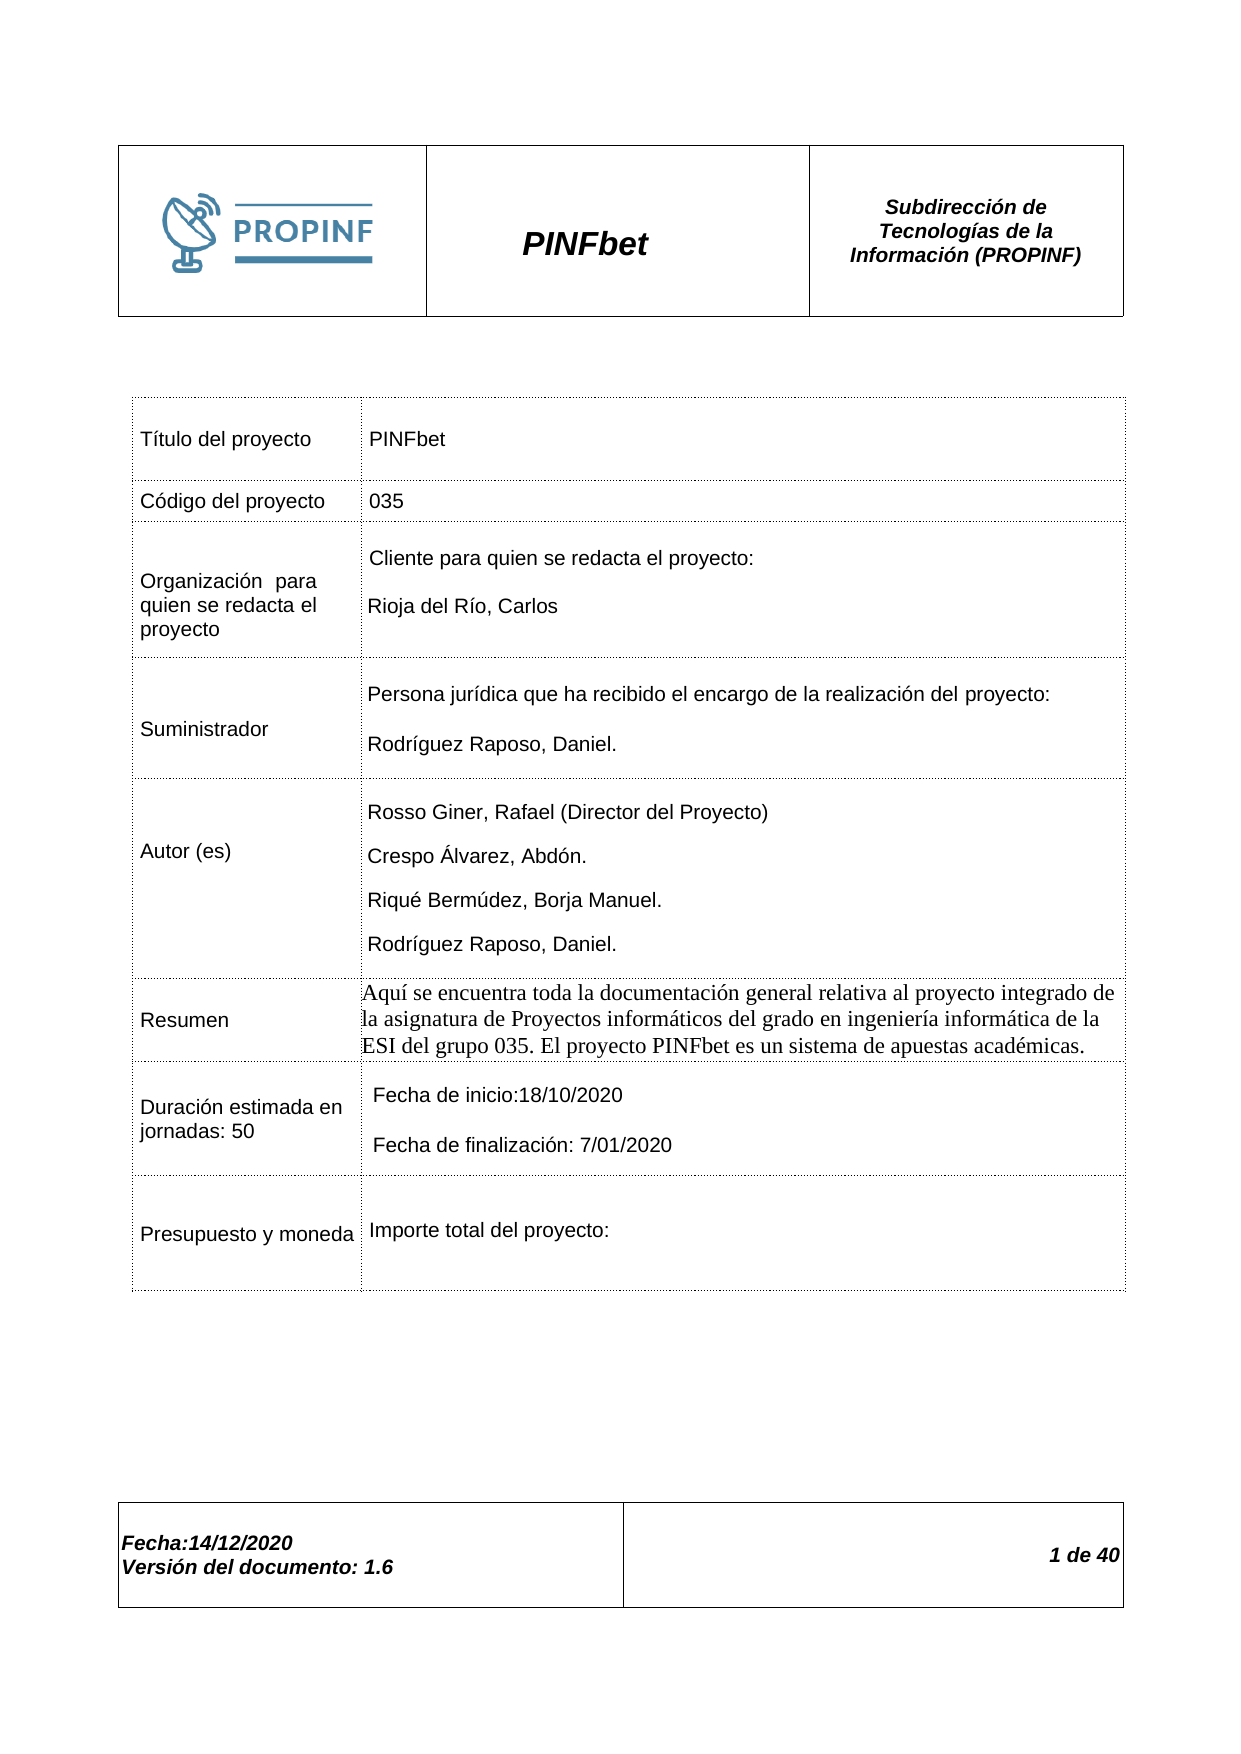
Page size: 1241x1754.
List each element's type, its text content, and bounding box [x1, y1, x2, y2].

table_cell Cliente para quien se redacta el proyecto: Rioja del Río, Carlos [361, 521, 1125, 657]
table_cell Organización para quien se redacta el proyecto [133, 521, 361, 657]
table_cell Rosso Giner, Rafael (Director del Proyecto) Crespo Álvarez, Abdón. Riqué Bermúdez, Borja Manuel. Rodríguez Raposo, Daniel. [361, 778, 1125, 978]
table_cell Suministrador [133, 657, 361, 778]
table_cell Fecha de inicio:18/10/2020 Fecha de finalización: 7/01/2020 [361, 1061, 1125, 1175]
table_cell Presupuesto y moneda [133, 1175, 361, 1290]
picture [126, 170, 414, 301]
table_cell Código del proyecto [133, 480, 361, 521]
table_cell Duración estimada en jornadas: 50 [133, 1061, 361, 1175]
table_cell Persona jurídica que ha recibido el encargo de la realización del proyecto: Rodríguez Raposo, Daniel. [361, 657, 1125, 778]
table_cell Resumen [133, 978, 361, 1061]
table_header PINFbet [361, 397, 1125, 480]
table_cell Importe total del proyecto: [361, 1175, 1125, 1290]
table_header Título del proyecto [133, 397, 361, 480]
table_cell Autor (es) [133, 778, 361, 978]
table_cell Aquí se encuentra toda la documentación general relativa al proyecto integrado de la asignatura de Proyectos informáticos del grado en ingeniería informática de la ESI del grupo 035. El proyecto PINFbet es un sistema de apuestas académicas. [361, 978, 1125, 1061]
table_cell 035 [361, 480, 1125, 521]
